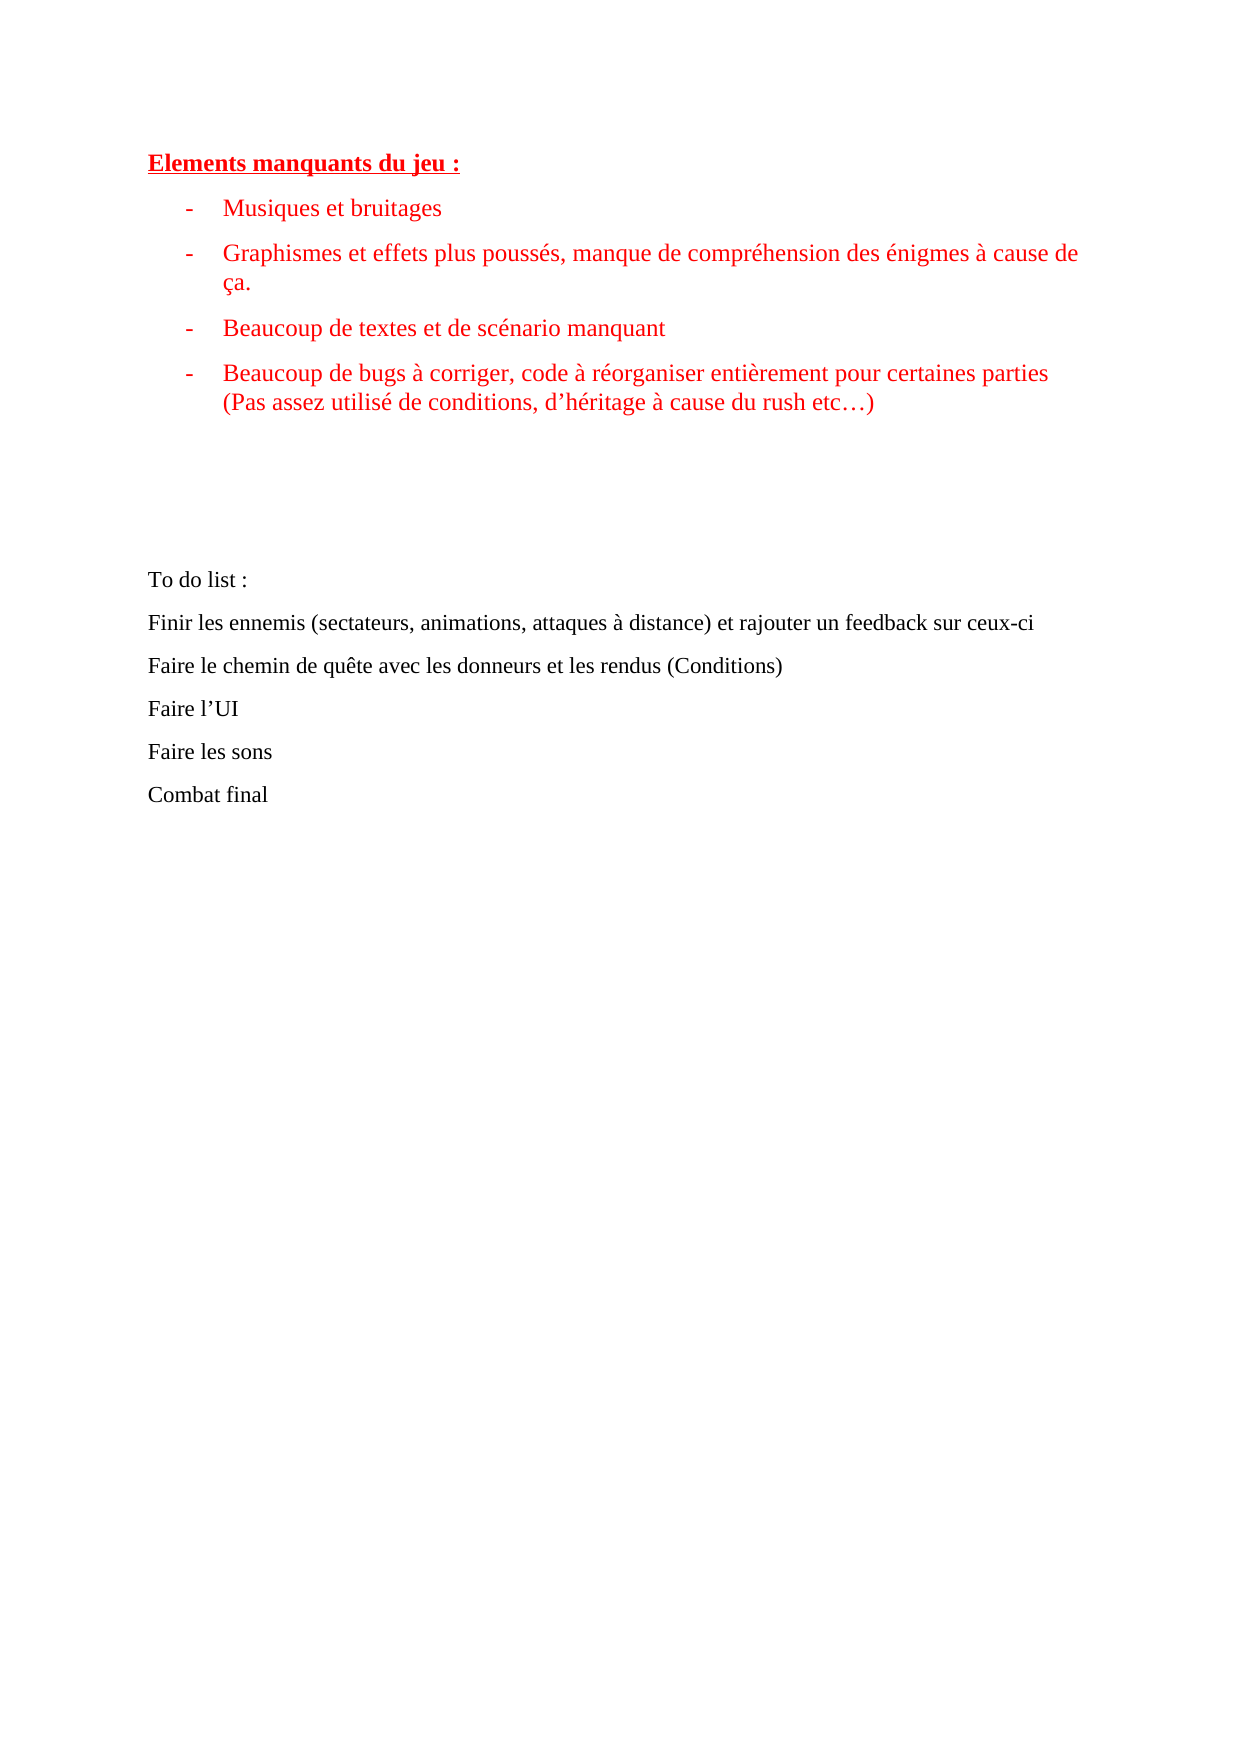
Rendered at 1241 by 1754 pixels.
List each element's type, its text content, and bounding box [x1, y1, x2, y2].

text To do list : [148, 566, 1093, 592]
list Beaucoup de bugs à corriger, code à réorganiser entièrement pour certaines parties (Pas assez utilisé de conditions, d’héritage à cause du rush etc…) [185, 358, 1093, 416]
list Beaucoup de textes et de scénario manquant [185, 313, 1093, 341]
text Finir les ennemis (sectateurs, animations, attaques à distance) et rajouter un feedback sur ceux-ci [148, 609, 1093, 635]
text Elements manquants du jeu : [148, 148, 1093, 176]
list Musiques et bruitages [185, 193, 1093, 222]
text Combat final [148, 781, 1093, 807]
list Graphismes et effets plus poussés, manque de compréhension des énigmes à cause de ça. [185, 238, 1093, 296]
text Faire les sons [148, 738, 1093, 764]
text Faire le chemin de quête avec les donneurs et les rendus (Conditions) [148, 652, 1093, 678]
text Faire l’UI [148, 695, 1093, 721]
